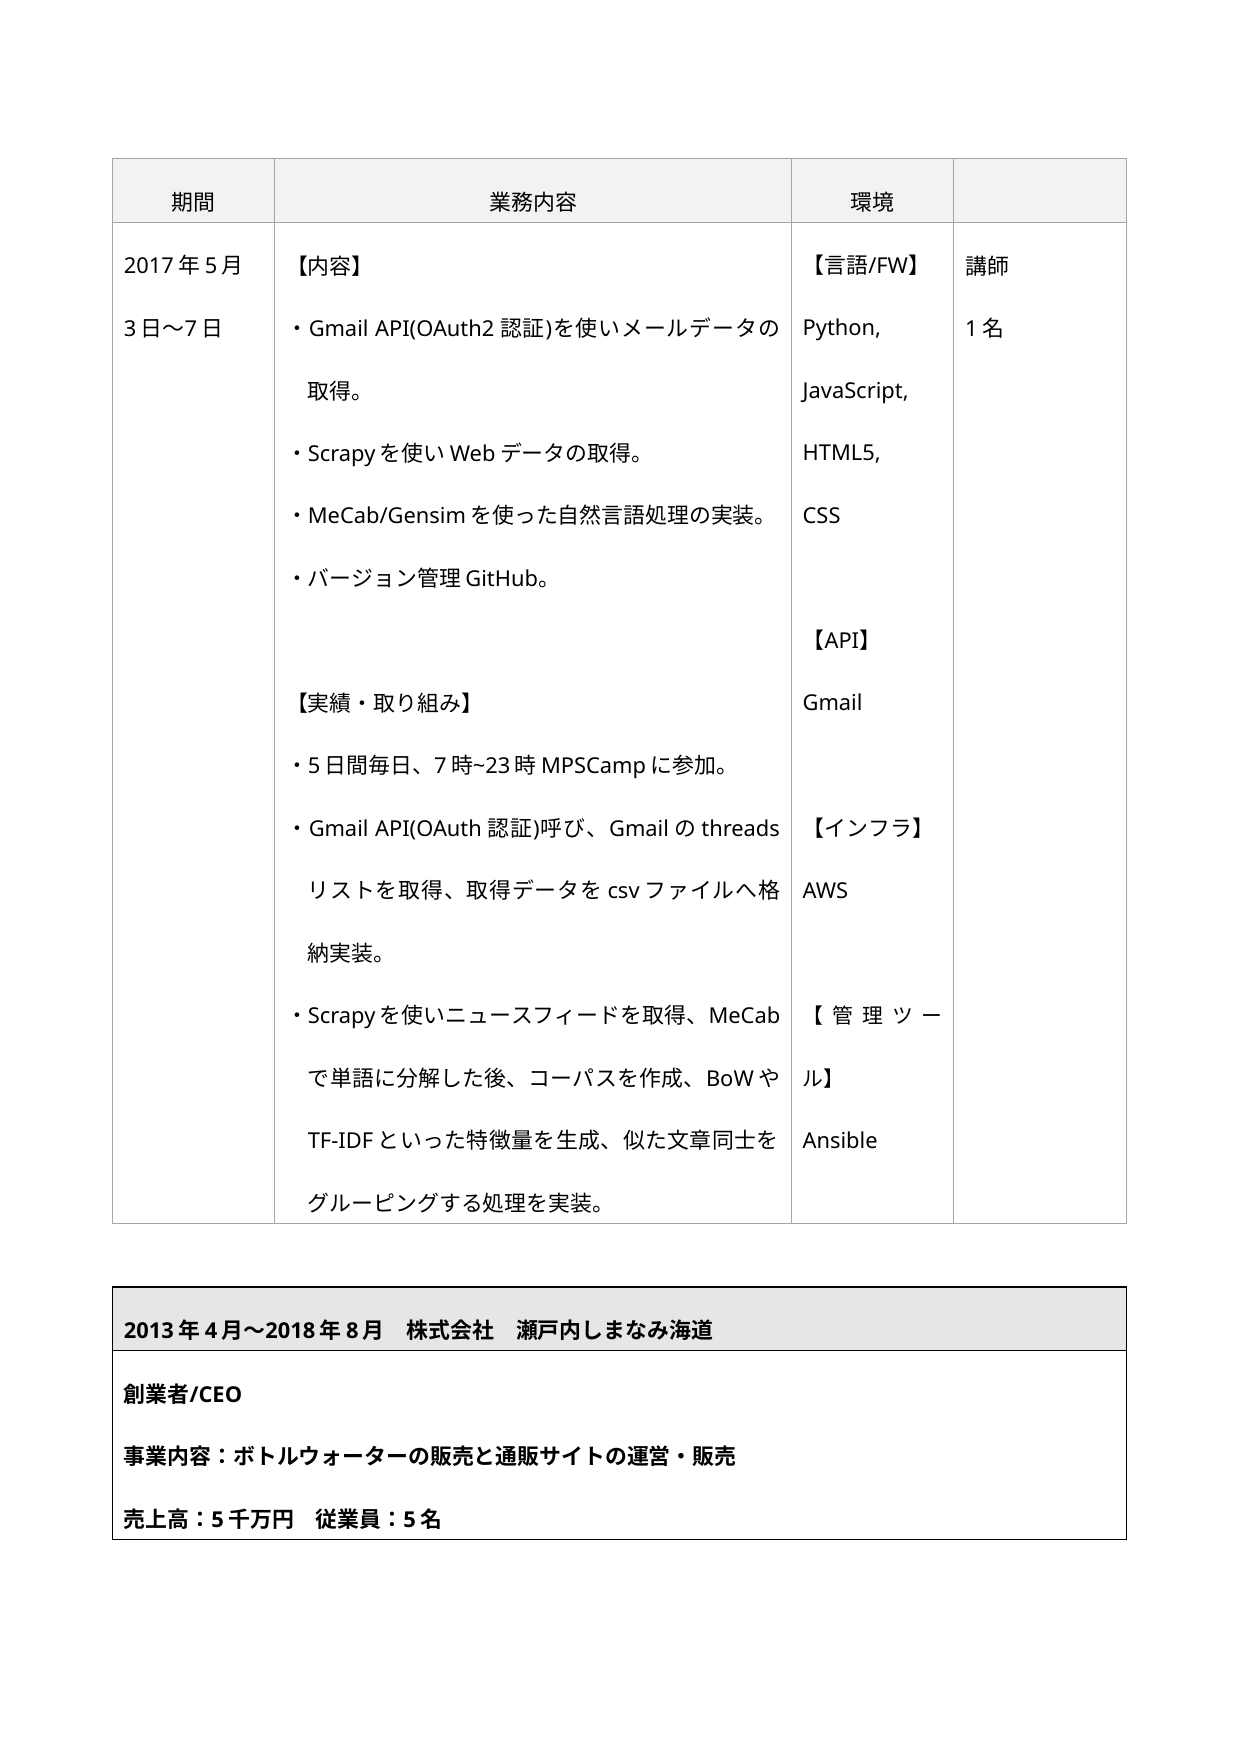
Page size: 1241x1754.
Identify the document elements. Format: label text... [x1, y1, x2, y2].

table_cell 創業者/CEO 事業内容：ボトルウォーターの販売と通販サイトの運営・販売 売上高：5千万円 従業員：5名 [113, 1351, 1126, 1538]
table_cell 【内容】 ・Gmail API(OAuth2認証)を使いメールデータの取得。 ・Scrapyを使いWebデータの取得。 ・MeCab/Gensimを使った自然言語処理の実装。 ・バージョン管理GitHub。 【実績・取り組み】 ・5日間毎日、7時~23時MPSCampに参加。 ・Gmail API(OAuth認証)呼び、Gmailのthreadsリストを取得、取得データをcsvファイルへ格納実装。 ・Scrapyを使いニュースフィードを取得、MeCabで単語に分解した後、コーパスを作成、BoWやTF-IDFといった特徴量を生成、似た文章同士をグルーピングする処理を実装。 [275, 223, 791, 1223]
table_header [954, 159, 1126, 222]
table_header 期間 [113, 159, 274, 222]
table_header 2013年4月～2018年8月 株式会社 瀬戸内しまなみ海道 [113, 1288, 1126, 1350]
table_header 環境 [792, 159, 953, 222]
table_cell 【言語/FW】 Python, JavaScript, HTML5, CSS 【API】 Gmail 【インフラ】 AWS 【管理ツール】 Ansible [792, 223, 953, 1223]
table_cell 講師 1名 [954, 223, 1126, 1223]
table_cell 2017年5月 3日～7日 [113, 223, 274, 1223]
table_header 業務内容 [275, 159, 791, 222]
